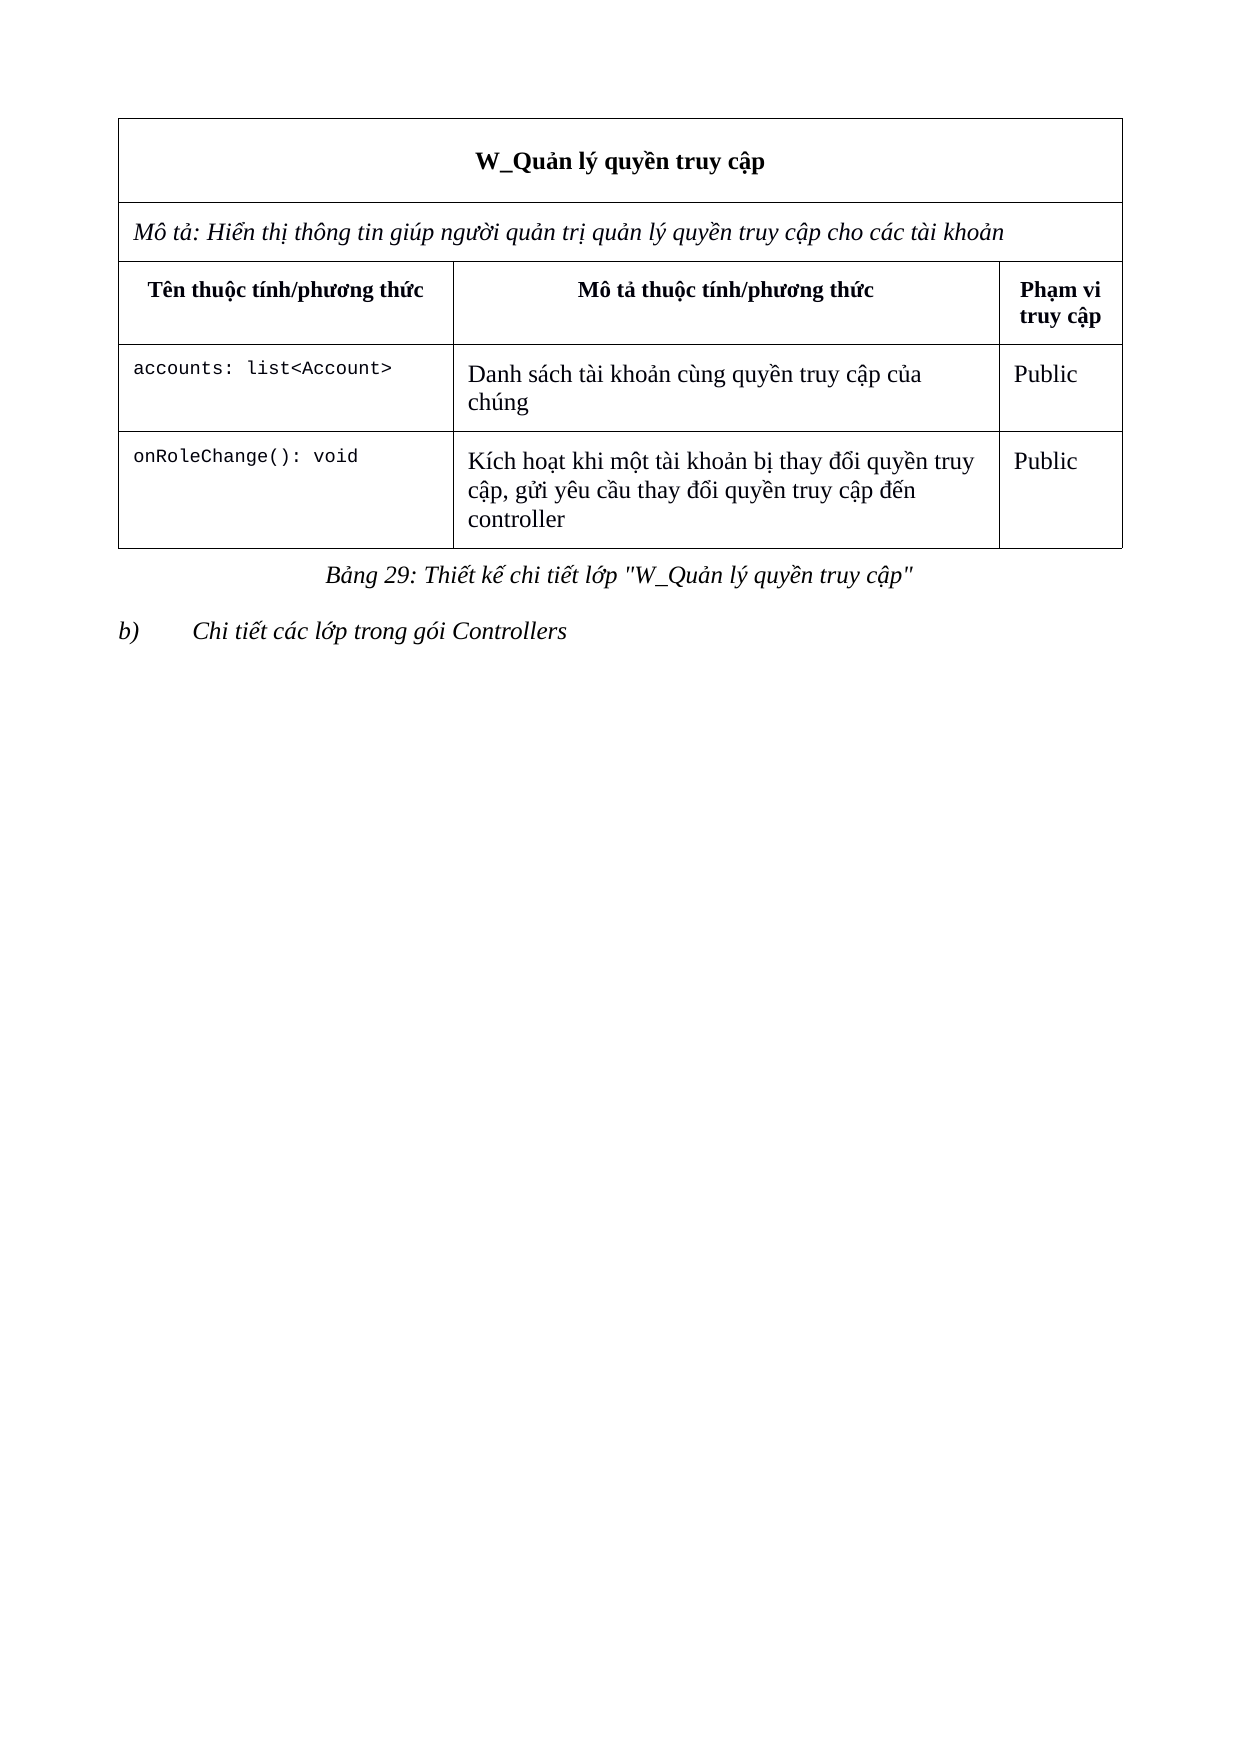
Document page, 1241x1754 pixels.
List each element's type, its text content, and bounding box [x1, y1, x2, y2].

table_header W_Quản lý quyền truy cập [119, 119, 1122, 202]
table_cell onRoleChange(): void [119, 432, 453, 548]
table_cell Danh sách tài khoản cùng quyền truy cập của chúng [454, 345, 999, 431]
text Bảng 29: Thiết kế chi tiết lớp "W_Quản lý quyền truy cập" [118, 560, 1122, 589]
table_cell Mô tả thuộc tính/phương thức [454, 262, 999, 344]
table_cell Tên thuộc tính/phương thức [119, 262, 453, 344]
table_cell accounts: list<Account> [119, 345, 453, 431]
subtitle Chi tiết các lớp trong gói Controllers [118, 616, 1122, 645]
table_cell Public [1000, 432, 1122, 548]
table_cell Kích hoạt khi một tài khoản bị thay đổi quyền truy cập, gửi yêu cầu thay đổi quyền truy cập đến controller [454, 432, 999, 548]
table_cell Mô tả: Hiển thị thông tin giúp người quản trị quản lý quyền truy cập cho các tài khoản [119, 203, 1122, 261]
table_cell Phạm vi truy cập [1000, 262, 1122, 344]
table_cell Public [1000, 345, 1122, 431]
